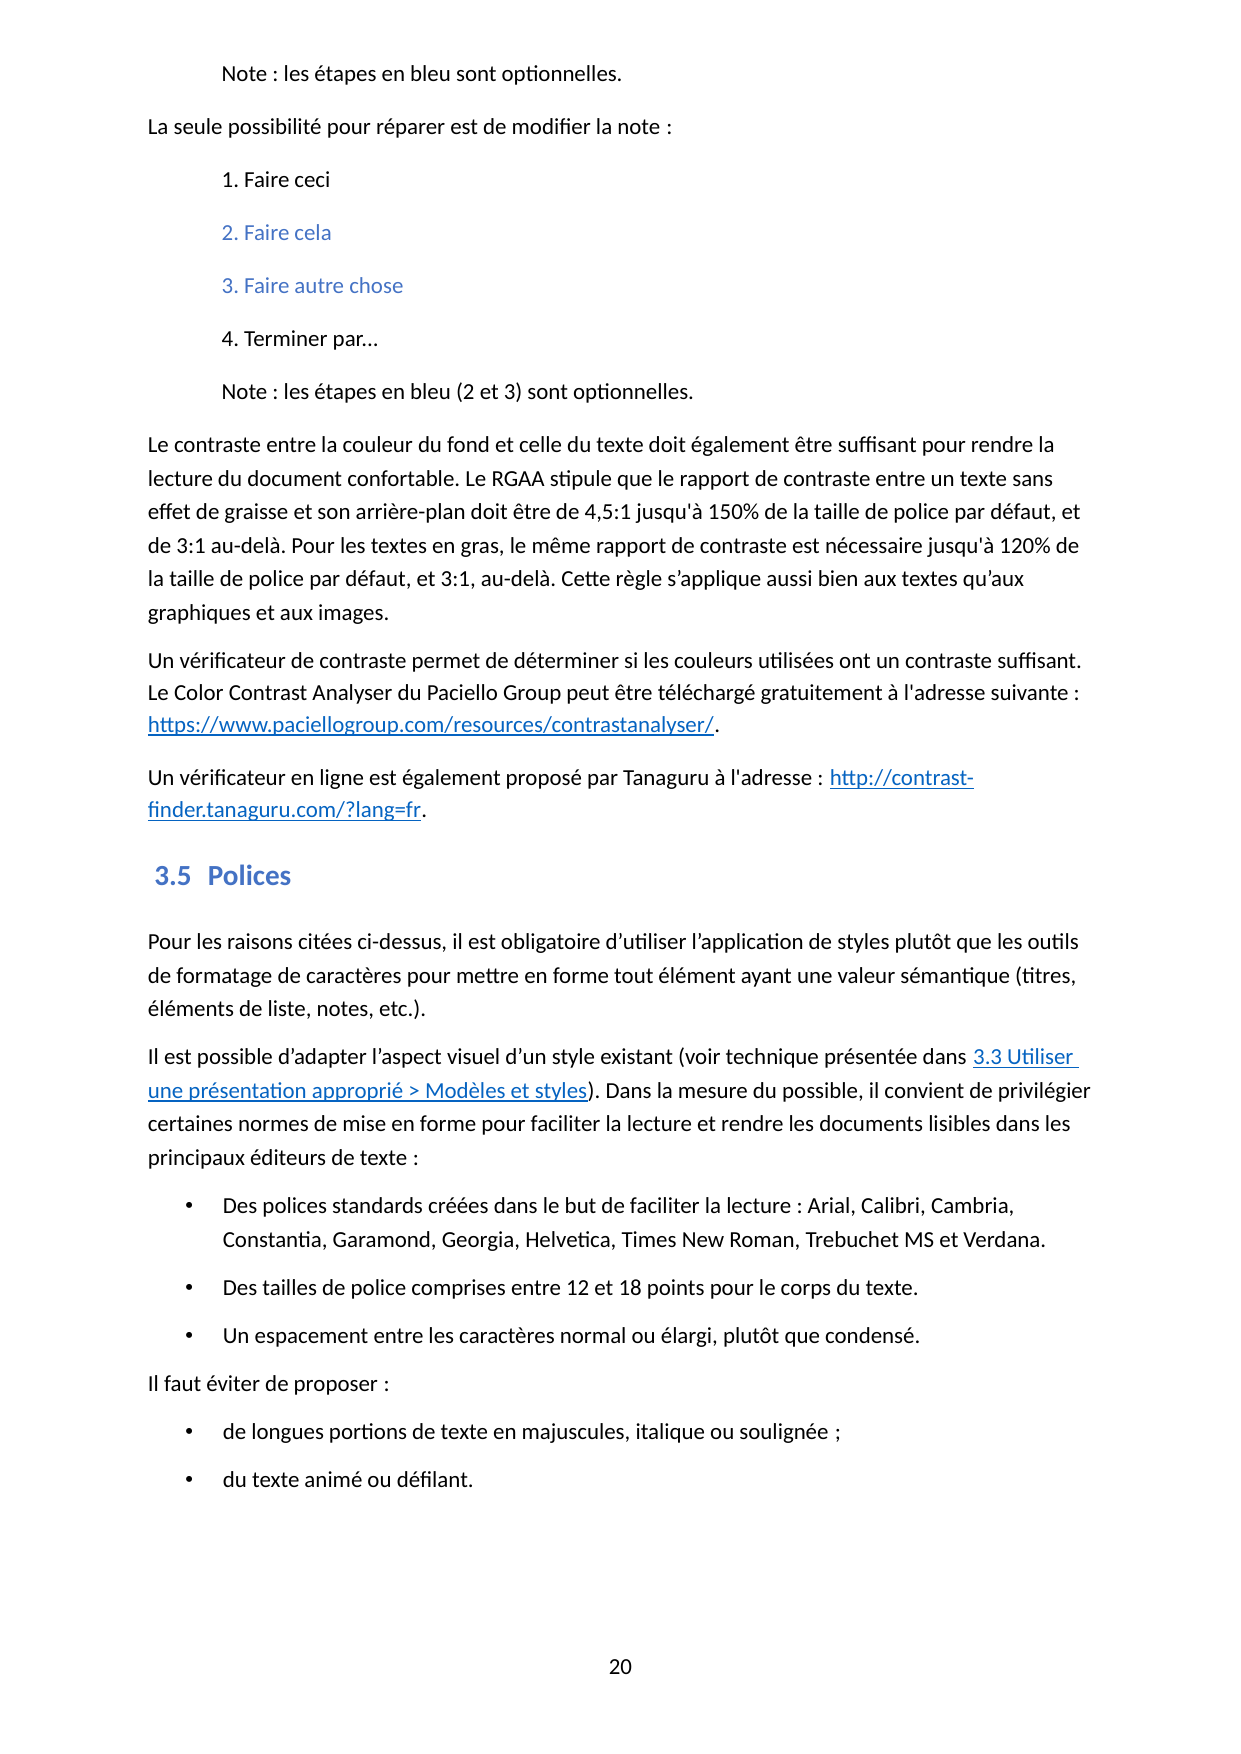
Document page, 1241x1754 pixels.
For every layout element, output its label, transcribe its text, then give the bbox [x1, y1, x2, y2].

list du texte animé ou défilant. [185, 1465, 1093, 1493]
list de longues portions de texte en majuscules, italique ou soulignée ; [185, 1417, 1093, 1445]
subtitle Polices [148, 857, 1093, 893]
text Note : les étapes en bleu sont optionnelles. [221, 59, 1093, 87]
text Le contraste entre la couleur du fond et celle du texte doit également être suffisant pour rendre la lecture du document confortable. Le RGAA stipule que le rapport de contraste entre un texte sans effet de graisse et son arrière-plan doit être de 4,5:1 jusqu'à 150% de la taille de police par défaut, et de 3:1 au-delà. Pour les textes en gras, le même rapport de contraste est nécessaire jusqu'à 120% de la taille de police par défaut, et 3:1, au-delà. Cette règle s’applique aussi bien aux textes qu’aux graphiques et aux images. [148, 430, 1093, 626]
list Des tailles de police comprises entre 12 et 18 points pour le corps du texte. [185, 1273, 1093, 1301]
text 3. Faire autre chose [221, 271, 1093, 299]
text Note : les étapes en bleu (2 et 3) sont optionnelles. [221, 377, 1093, 405]
text 2. Faire cela [221, 218, 1093, 246]
text Il est possible d’adapter l’aspect visuel d’un style existant (voir technique présentée dans 3.3 Utiliser une présentation approprié > Modèles et styles). Dans la mesure du possible, il convient de privilégier certaines normes de mise en forme pour faciliter la lecture et rendre les documents lisibles dans les principaux éditeurs de texte : [148, 1042, 1093, 1171]
text 4. Terminer par... [221, 324, 1093, 352]
list Un espacement entre les caractères normal ou élargi, plutôt que condensé. [185, 1321, 1093, 1349]
text Un vérificateur de contraste permet de déterminer si les couleurs utilisées ont un contraste suffisant. Le Color Contrast Analyser du Paciello Group peut être téléchargé gratuitement à l'adresse suivante : https://www.paciellogroup.com/resources/contrastanalyser/. [148, 646, 1093, 738]
list Des polices standards créées dans le but de faciliter la lecture : Arial, Calibri, Cambria, Constantia, Garamond, Georgia, Helvetica, Times New Roman, Trebuchet MS et Verdana. [185, 1191, 1093, 1253]
text Un vérificateur en ligne est également proposé par Tanaguru à l'adresse : http://contrast-finder.tanaguru.com/?lang=fr. [148, 763, 1093, 824]
text La seule possibilité pour réparer est de modifier la note : [148, 112, 1093, 140]
text Il faut éviter de proposer : [148, 1369, 1093, 1397]
text Pour les raisons citées ci-dessus, il est obligatoire d’utiliser l’application de styles plutôt que les outils de formatage de caractères pour mettre en forme tout élément ayant une valeur sémantique (titres, éléments de liste, notes, etc.). [148, 927, 1093, 1022]
text 1. Faire ceci [221, 165, 1093, 193]
